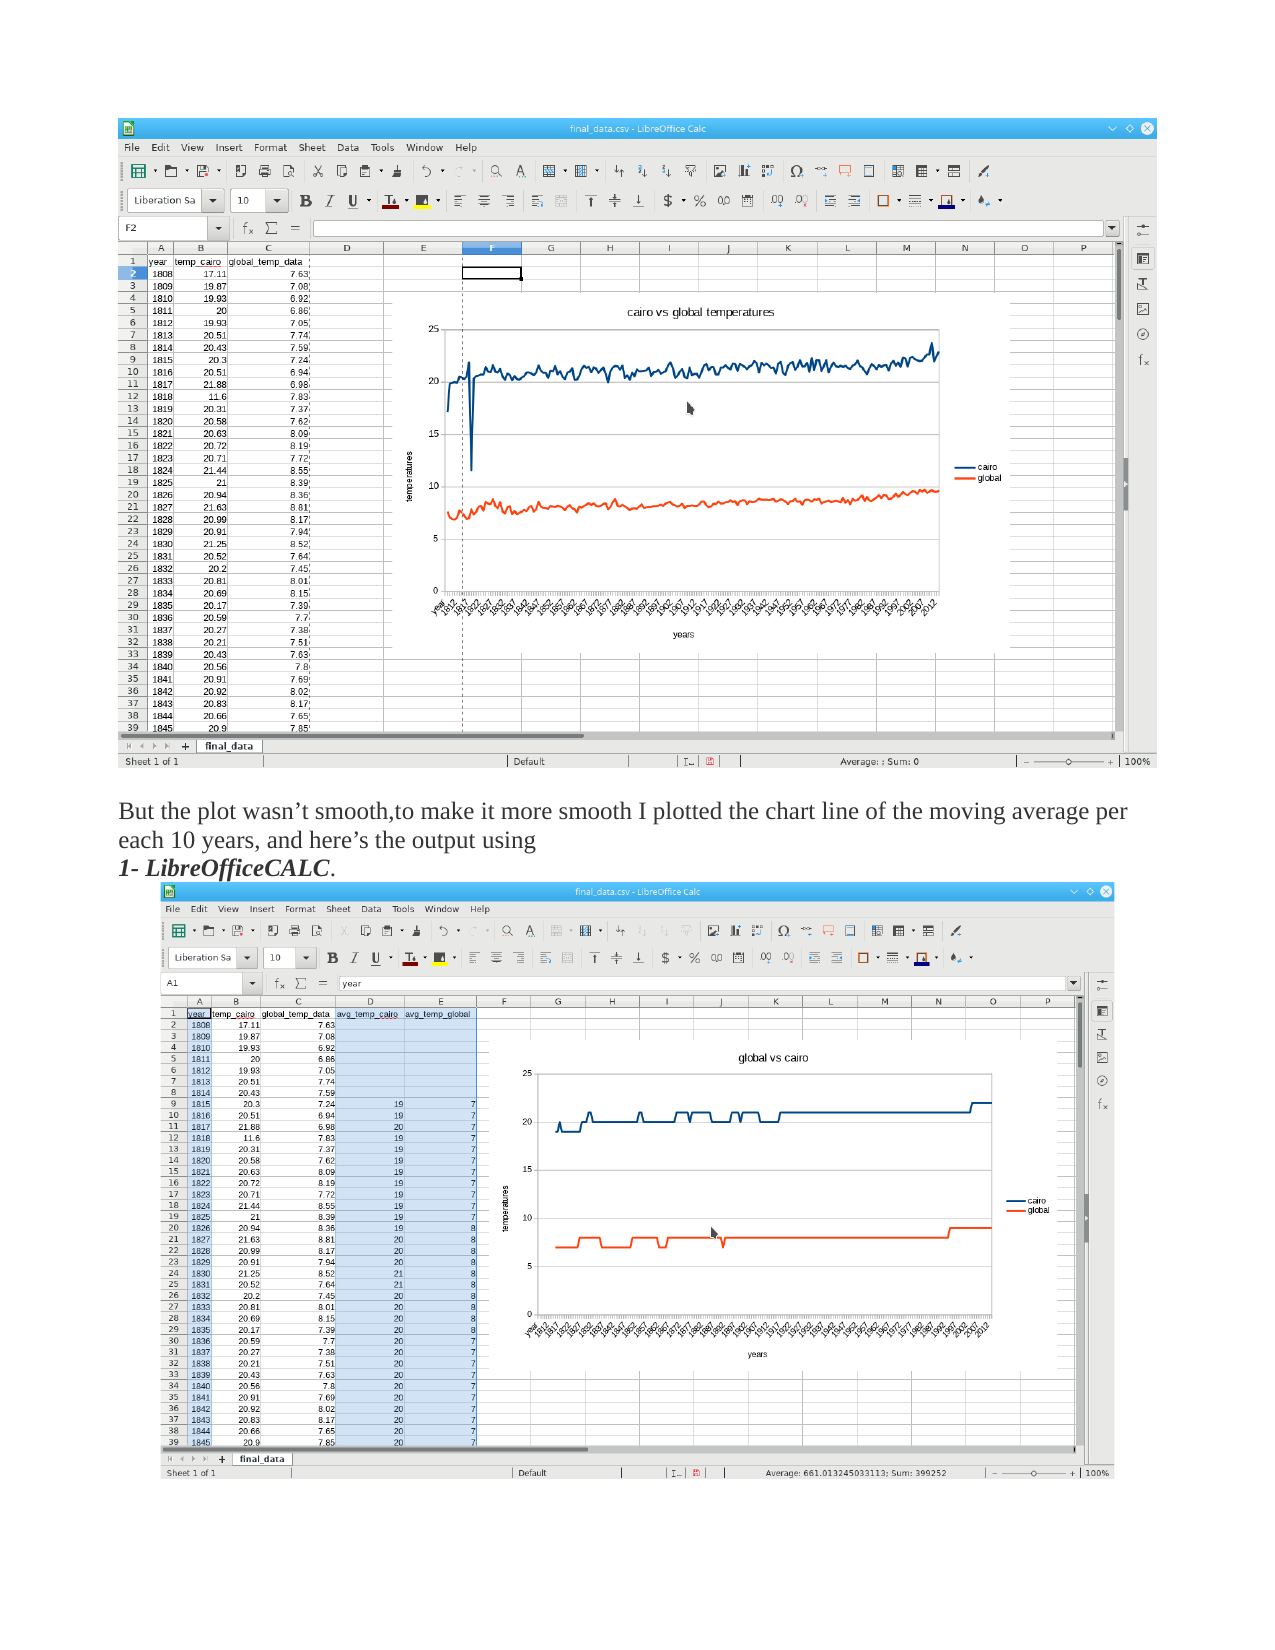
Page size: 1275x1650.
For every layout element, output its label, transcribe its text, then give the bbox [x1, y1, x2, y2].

text 1- LibreOfficeCALC. [118, 853, 1157, 882]
picture [118, 118, 1157, 768]
text But the plot wasn’t smooth,to make it more smooth I plotted the chart line of the moving average per each 10 years, and here’s the output using [118, 796, 1157, 853]
picture [160, 882, 1115, 1479]
